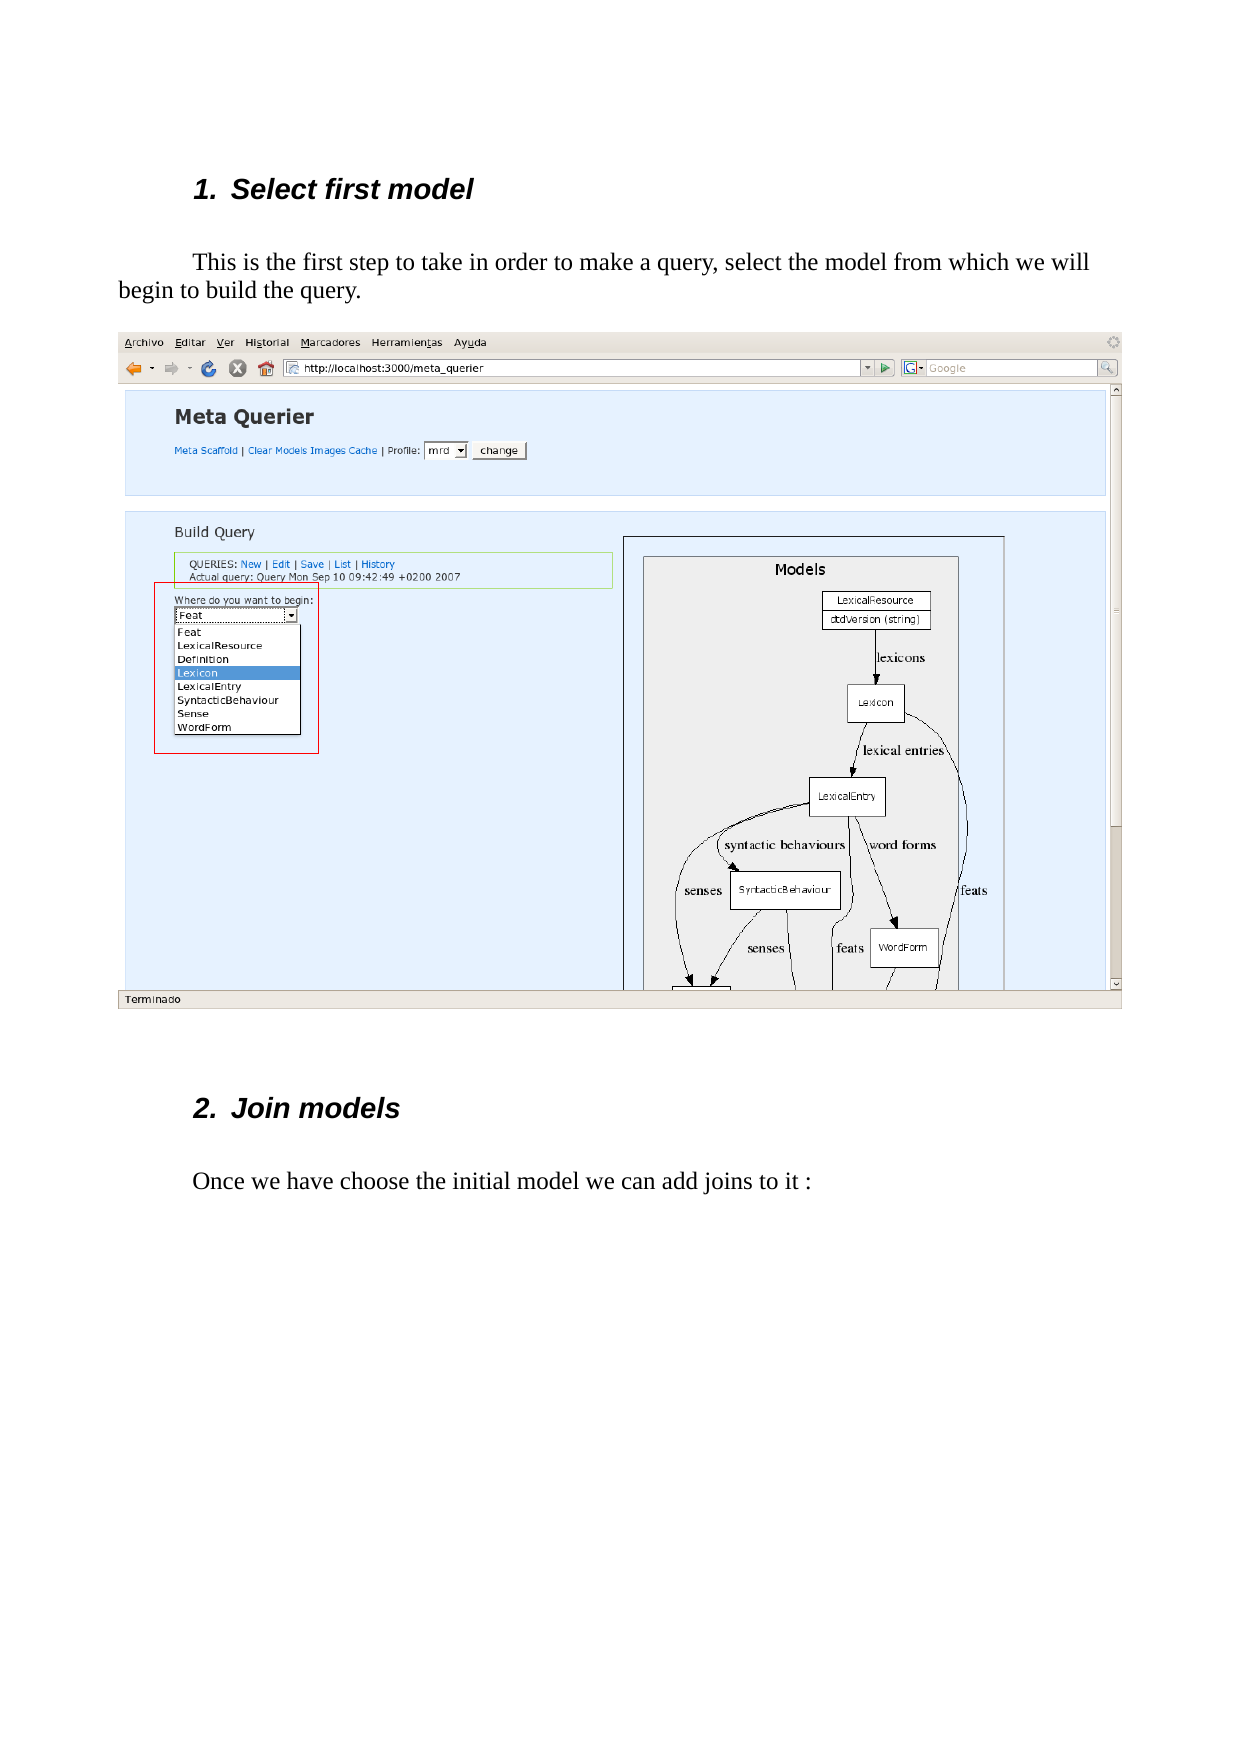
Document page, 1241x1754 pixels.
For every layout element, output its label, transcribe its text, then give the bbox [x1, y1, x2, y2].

picture [118, 332, 1122, 1009]
subtitle Select first model [193, 172, 1122, 205]
subtitle Join models [193, 1092, 1122, 1125]
text This is the first step to take in order to make a query, select the model from which we will begin to build the query. [118, 247, 1122, 304]
text Once we have choose the initial model we can add joins to it : [118, 1166, 1122, 1195]
